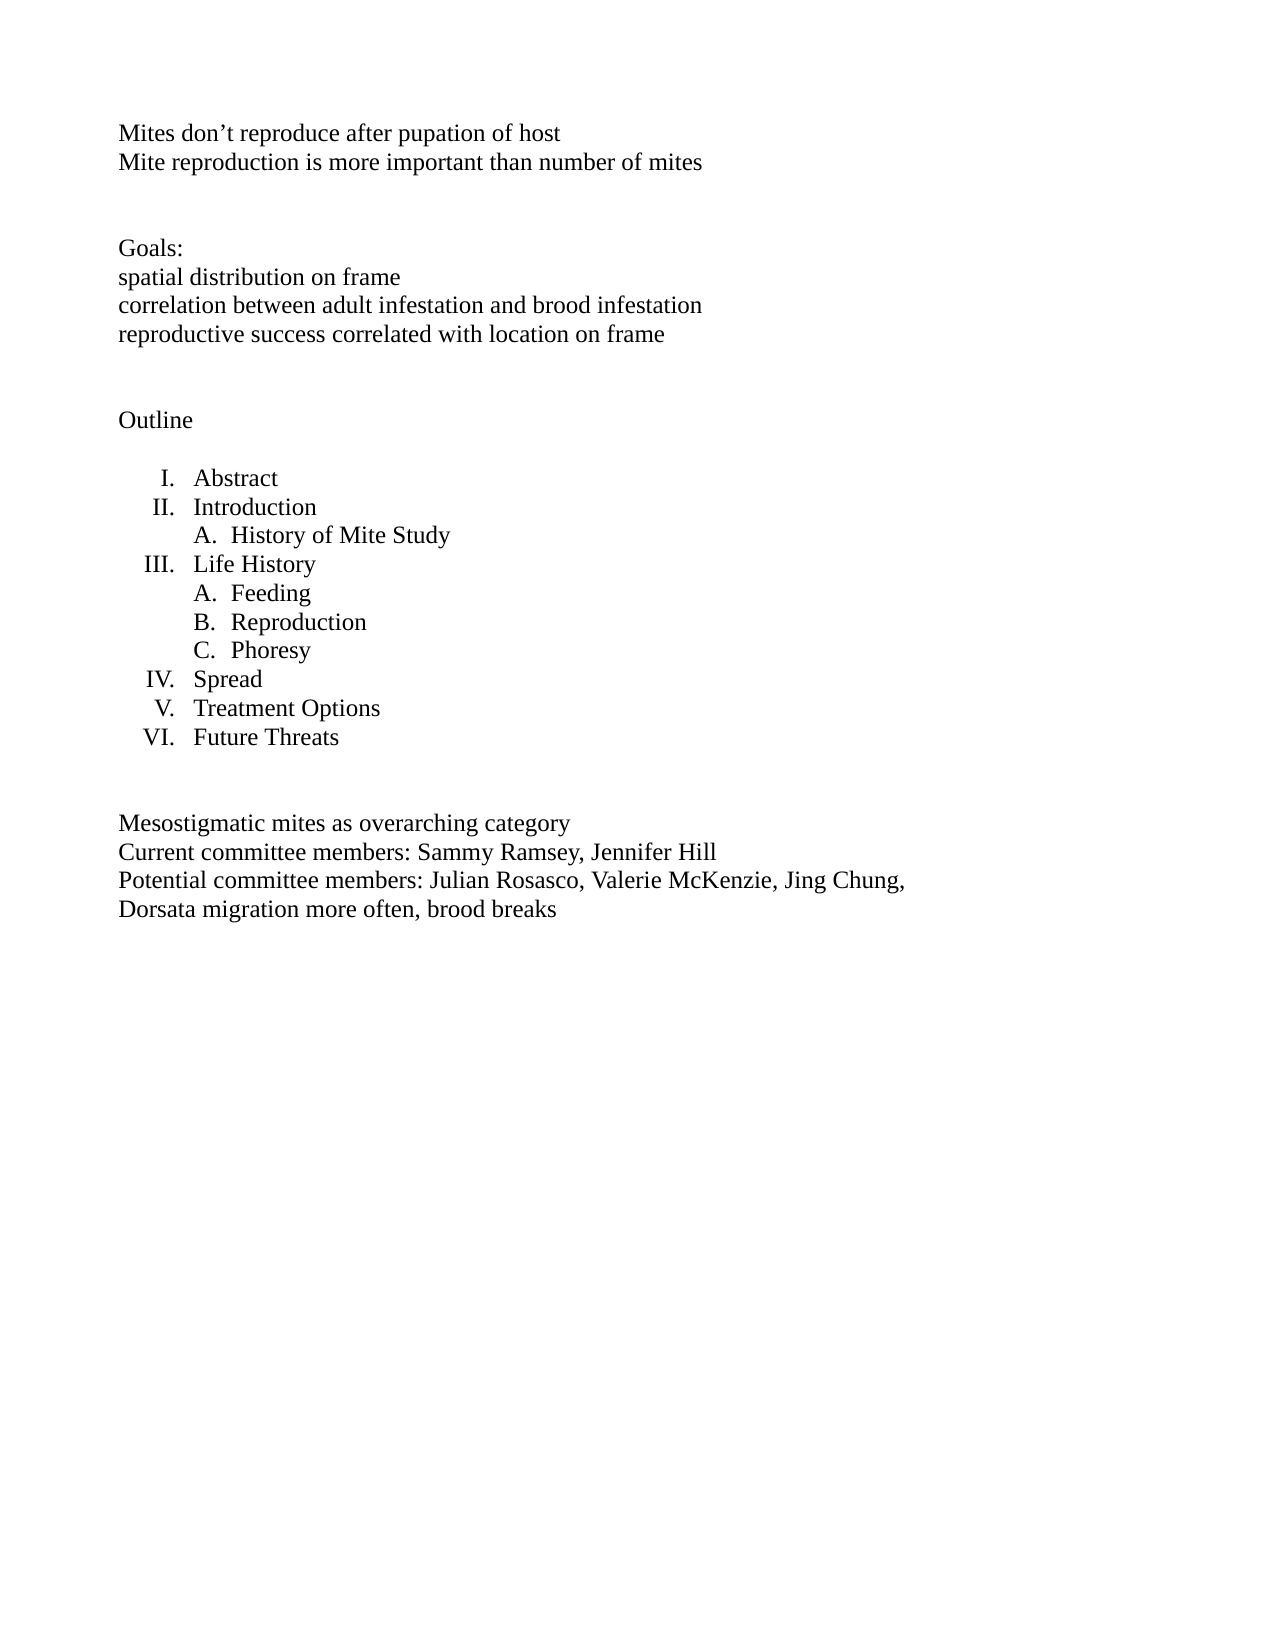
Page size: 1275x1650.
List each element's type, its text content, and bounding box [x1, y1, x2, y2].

list History of Mite Study [193, 521, 1157, 549]
text Current committee members: Sammy Ramsey, Jennifer Hill [118, 837, 1157, 866]
text Goals: spatial distribution on frame [118, 233, 1157, 291]
text Mesostigmatic mites as overarching category [118, 808, 1157, 837]
list Feeding [193, 578, 1157, 607]
text Mite reproduction is more important than number of mites [118, 147, 1157, 176]
text correlation between adult infestation and brood infestation [118, 291, 1157, 319]
text reproductive success correlated with location on frame [118, 319, 1157, 348]
list Abstract [175, 463, 1157, 492]
list Treatment Options [175, 693, 1157, 722]
text Potential committee members: Julian Rosasco, Valerie McKenzie, Jing Chung, [118, 866, 1157, 894]
text Outline [118, 406, 1157, 434]
list Spread [175, 664, 1157, 693]
text Mites don’t reproduce after pupation of host [118, 118, 1157, 147]
list Future Threats [175, 722, 1157, 751]
list Introduction [175, 492, 1157, 521]
list Phoresy [193, 636, 1157, 664]
list Reproduction [193, 607, 1157, 636]
list Life History [175, 549, 1157, 578]
text Dorsata migration more often, brood breaks [118, 894, 1157, 923]
